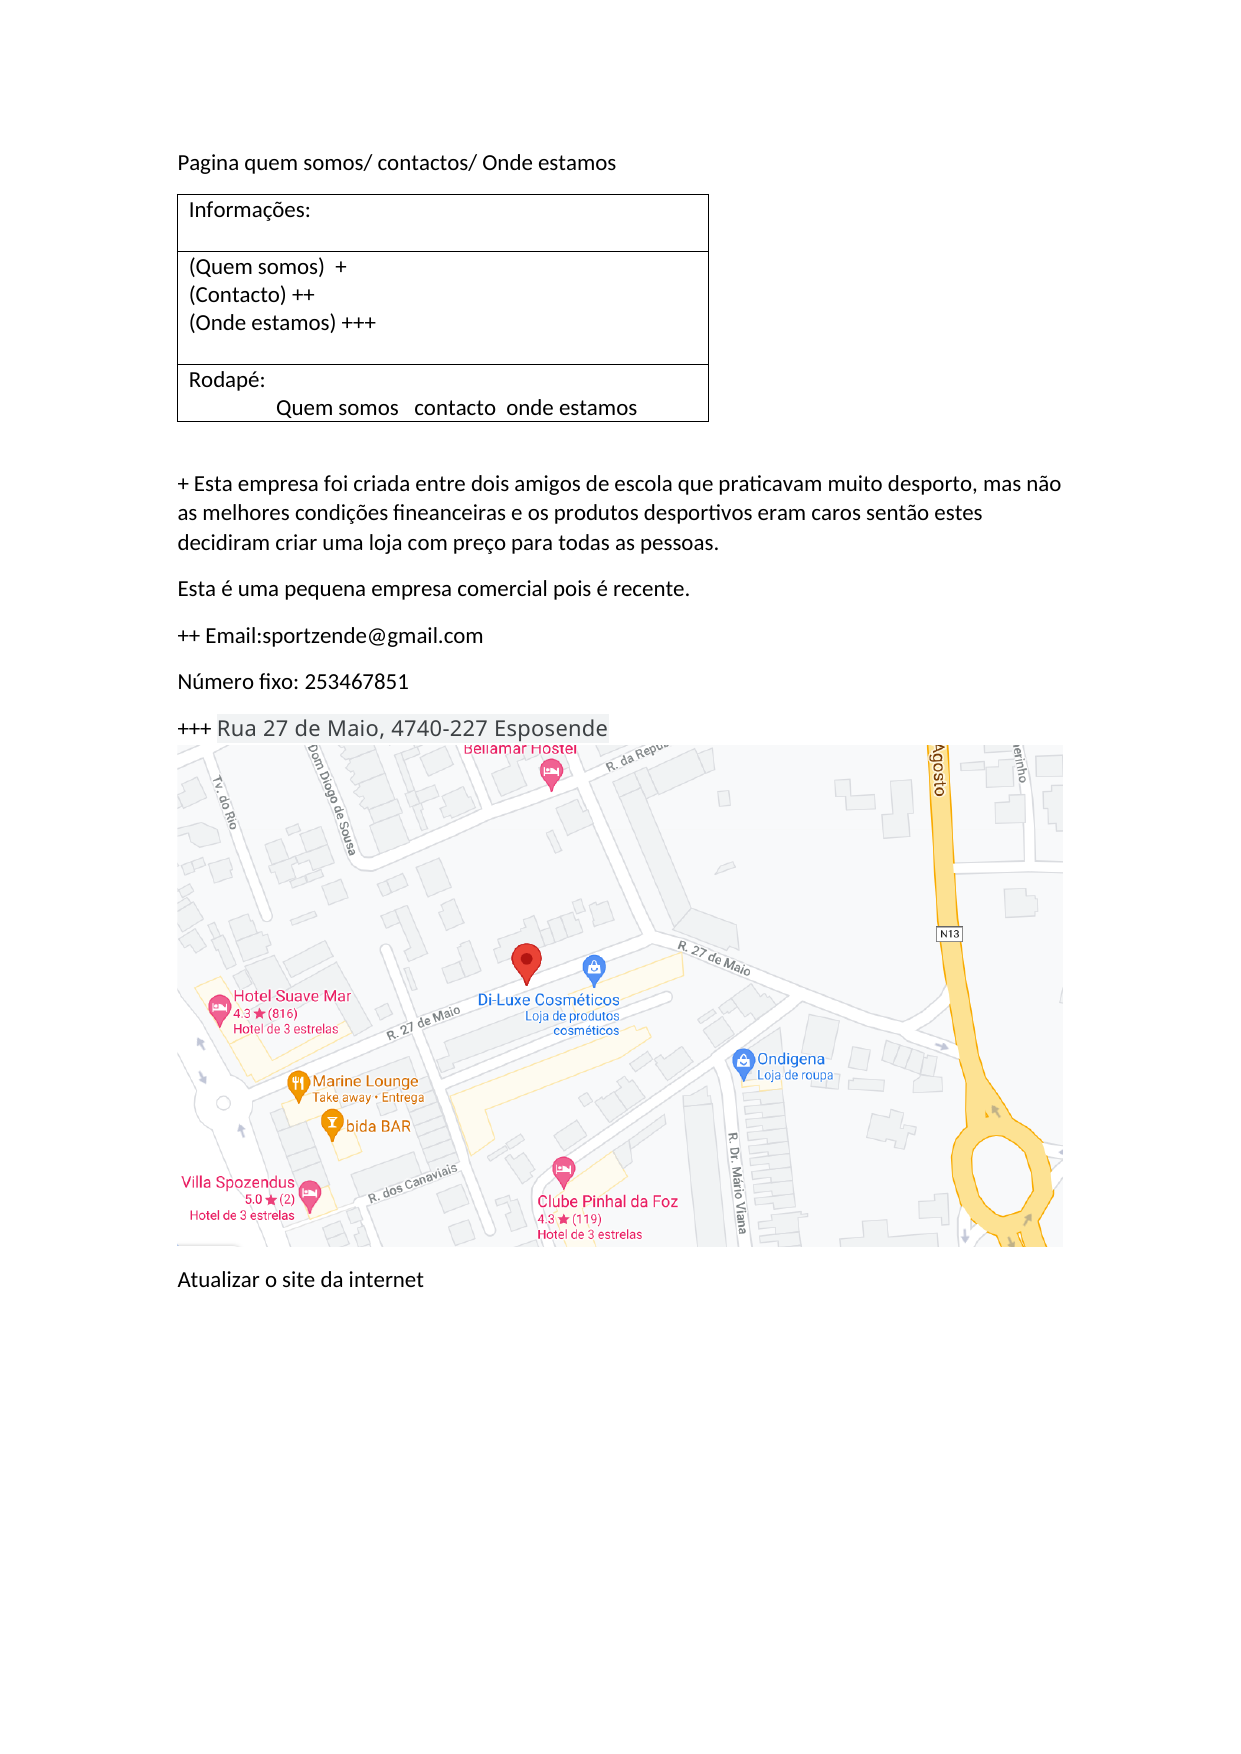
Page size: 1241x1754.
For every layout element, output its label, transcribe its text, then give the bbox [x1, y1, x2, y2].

table_header Informações: [178, 195, 708, 251]
text Atualizar o site da internet [177, 1265, 1063, 1293]
text Pagina quem somos/ contactos/ Onde estamos [177, 148, 1063, 176]
table_cell (Quem somos) + (Contacto) ++ (Onde estamos) +++ [178, 252, 708, 364]
text + Esta empresa foi criada entre dois amigos de escola que praticavam muito desporto, mas não as melhores condições fineanceiras e os produtos desportivos eram caros sentão estes decidiram criar uma loja com preço para todas as pessoas. [177, 469, 1063, 556]
table_cell Rodapé: Quem somos contacto onde estamos [178, 365, 708, 421]
text Número fixo: 253467851 [177, 667, 1063, 695]
text Esta é uma pequena empresa comercial pois é recente. [177, 574, 1063, 602]
text +++ Rua 27 de Maio, 4740-227 Esposende [177, 713, 1063, 745]
text ++ Email:sportzende@gmail.com [177, 621, 1063, 649]
